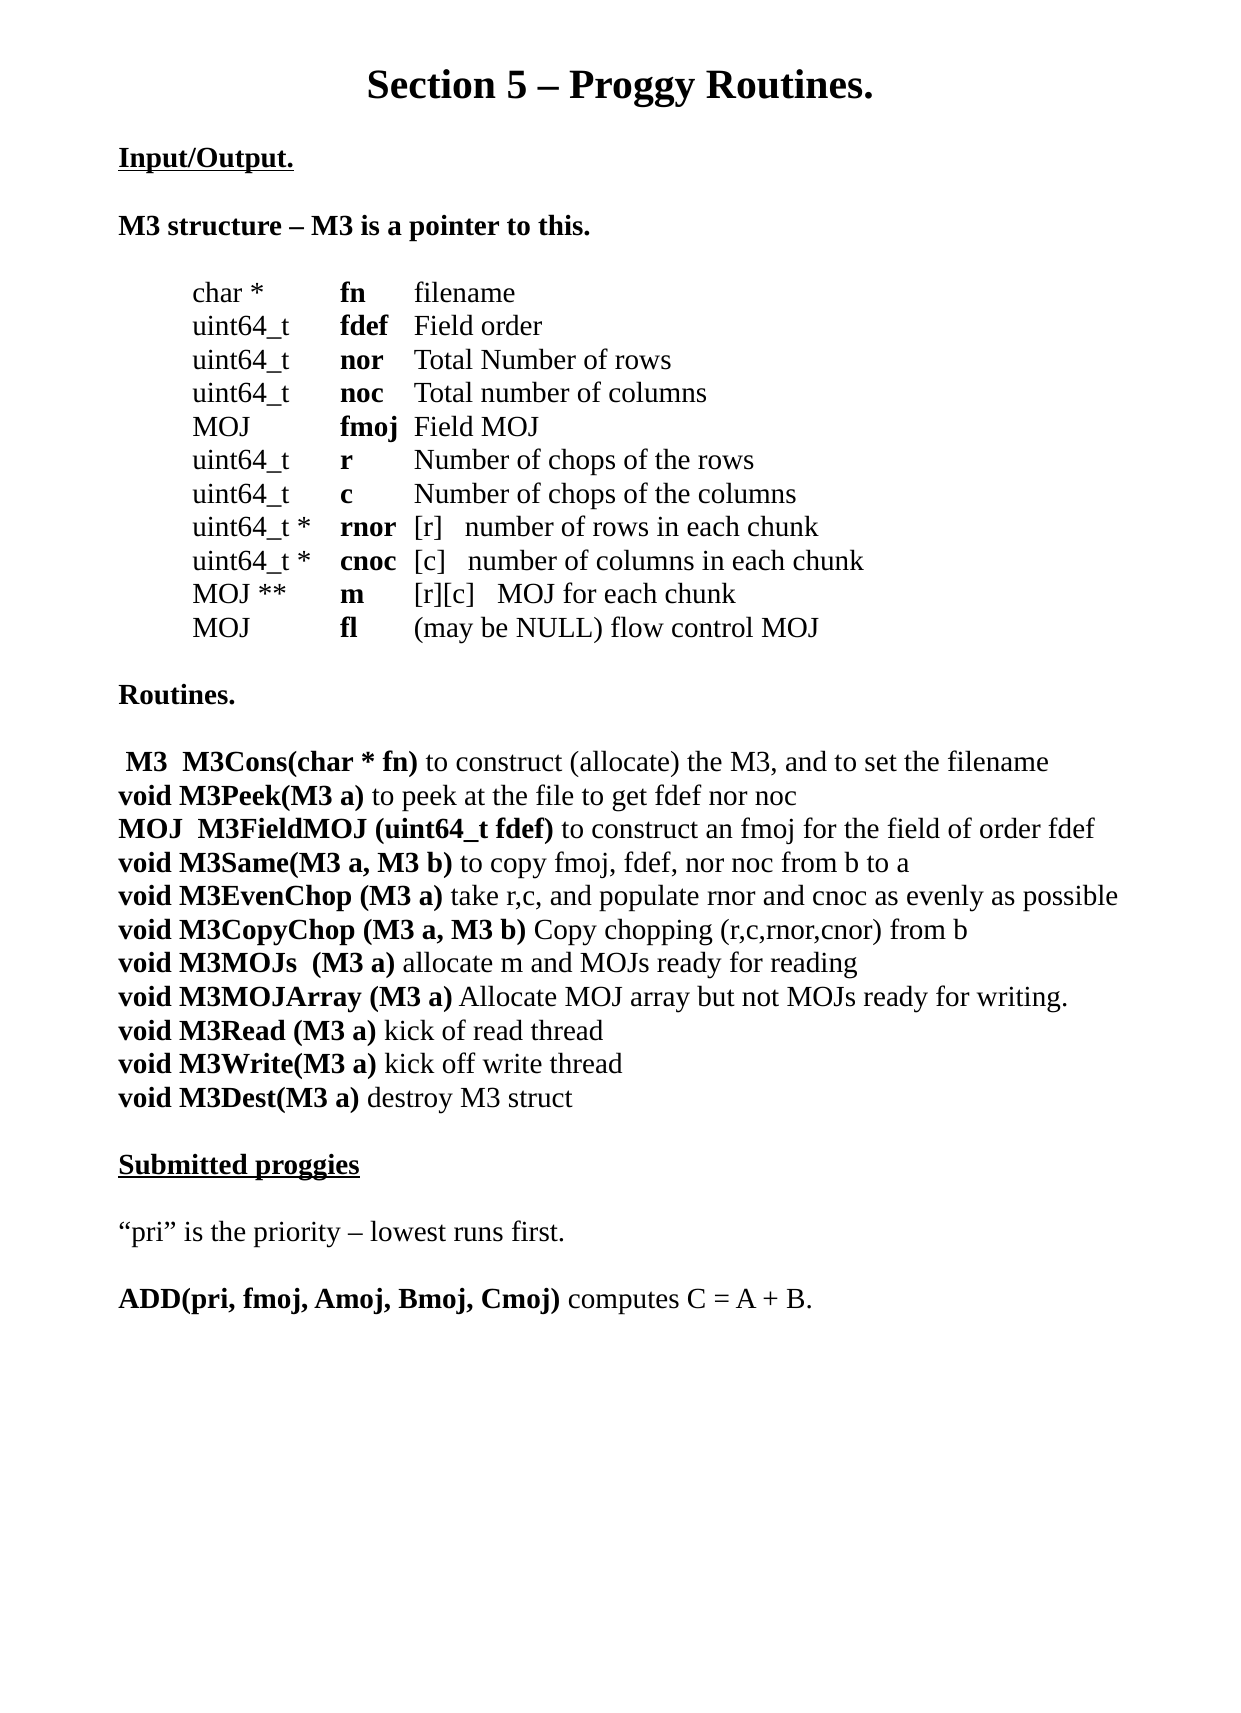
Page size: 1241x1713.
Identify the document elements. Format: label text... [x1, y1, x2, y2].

text void M3Write(M3 a) kick off write thread [118, 1046, 1122, 1080]
text MOJ M3FieldMOJ (uint64_t fdef) to construct an fmoj for the field of order fdef [118, 811, 1122, 845]
text Submitted proggies [118, 1147, 1122, 1180]
text M3 M3Cons(char * fn) to construct (allocate) the M3, and to set the filename [118, 744, 1122, 778]
text MOJ fmoj Field MOJ [118, 409, 1122, 442]
text “pri” is the priority – lowest runs first. [118, 1214, 1122, 1247]
text uint64_t * cnoc [c] number of columns in each chunk [118, 543, 1122, 577]
text void M3Same(M3 a, M3 b) to copy fmoj, fdef, nor noc from b to a [118, 845, 1122, 878]
text uint64_t r Number of chops of the rows [118, 442, 1122, 476]
text uint64_t fdef Field order [118, 308, 1122, 342]
text void M3MOJArray (M3 a) Allocate MOJ array but not MOJs ready for writing. [118, 979, 1122, 1013]
text void M3EvenChop (M3 a) take r,c, and populate rnor and cnoc as evenly as possible [118, 878, 1122, 912]
text MOJ fl (may be NULL) flow control MOJ [118, 610, 1122, 644]
text uint64_t c Number of chops of the columns [118, 476, 1122, 509]
text Input/Output. [118, 141, 1122, 174]
text MOJ ** m [r][c] MOJ for each chunk [118, 577, 1122, 610]
text void M3Dest(M3 a) destroy M3 struct [118, 1080, 1122, 1113]
text M3 structure – M3 is a pointer to this. [118, 208, 1122, 241]
text void M3Peek(M3 a) to peek at the file to get fdef nor noc [118, 778, 1122, 811]
text void M3Read (M3 a) kick of read thread [118, 1013, 1122, 1046]
text void M3CopyChop (M3 a, M3 b) Copy chopping (r,c,rnor,cnor) from b [118, 912, 1122, 946]
text char * fn filename [118, 275, 1122, 308]
text uint64_t * rnor [r] number of rows in each chunk [118, 509, 1122, 543]
text Routines. [118, 677, 1122, 711]
text uint64_t noc Total number of columns [118, 375, 1122, 409]
text Section 5 – Proggy Routines. [118, 59, 1122, 107]
text ADD(pri, fmoj, Amoj, Bmoj, Cmoj) computes C = A + B. [118, 1281, 1122, 1314]
text uint64_t nor Total Number of rows [118, 342, 1122, 375]
text void M3MOJs (M3 a) allocate m and MOJs ready for reading [118, 946, 1122, 979]
